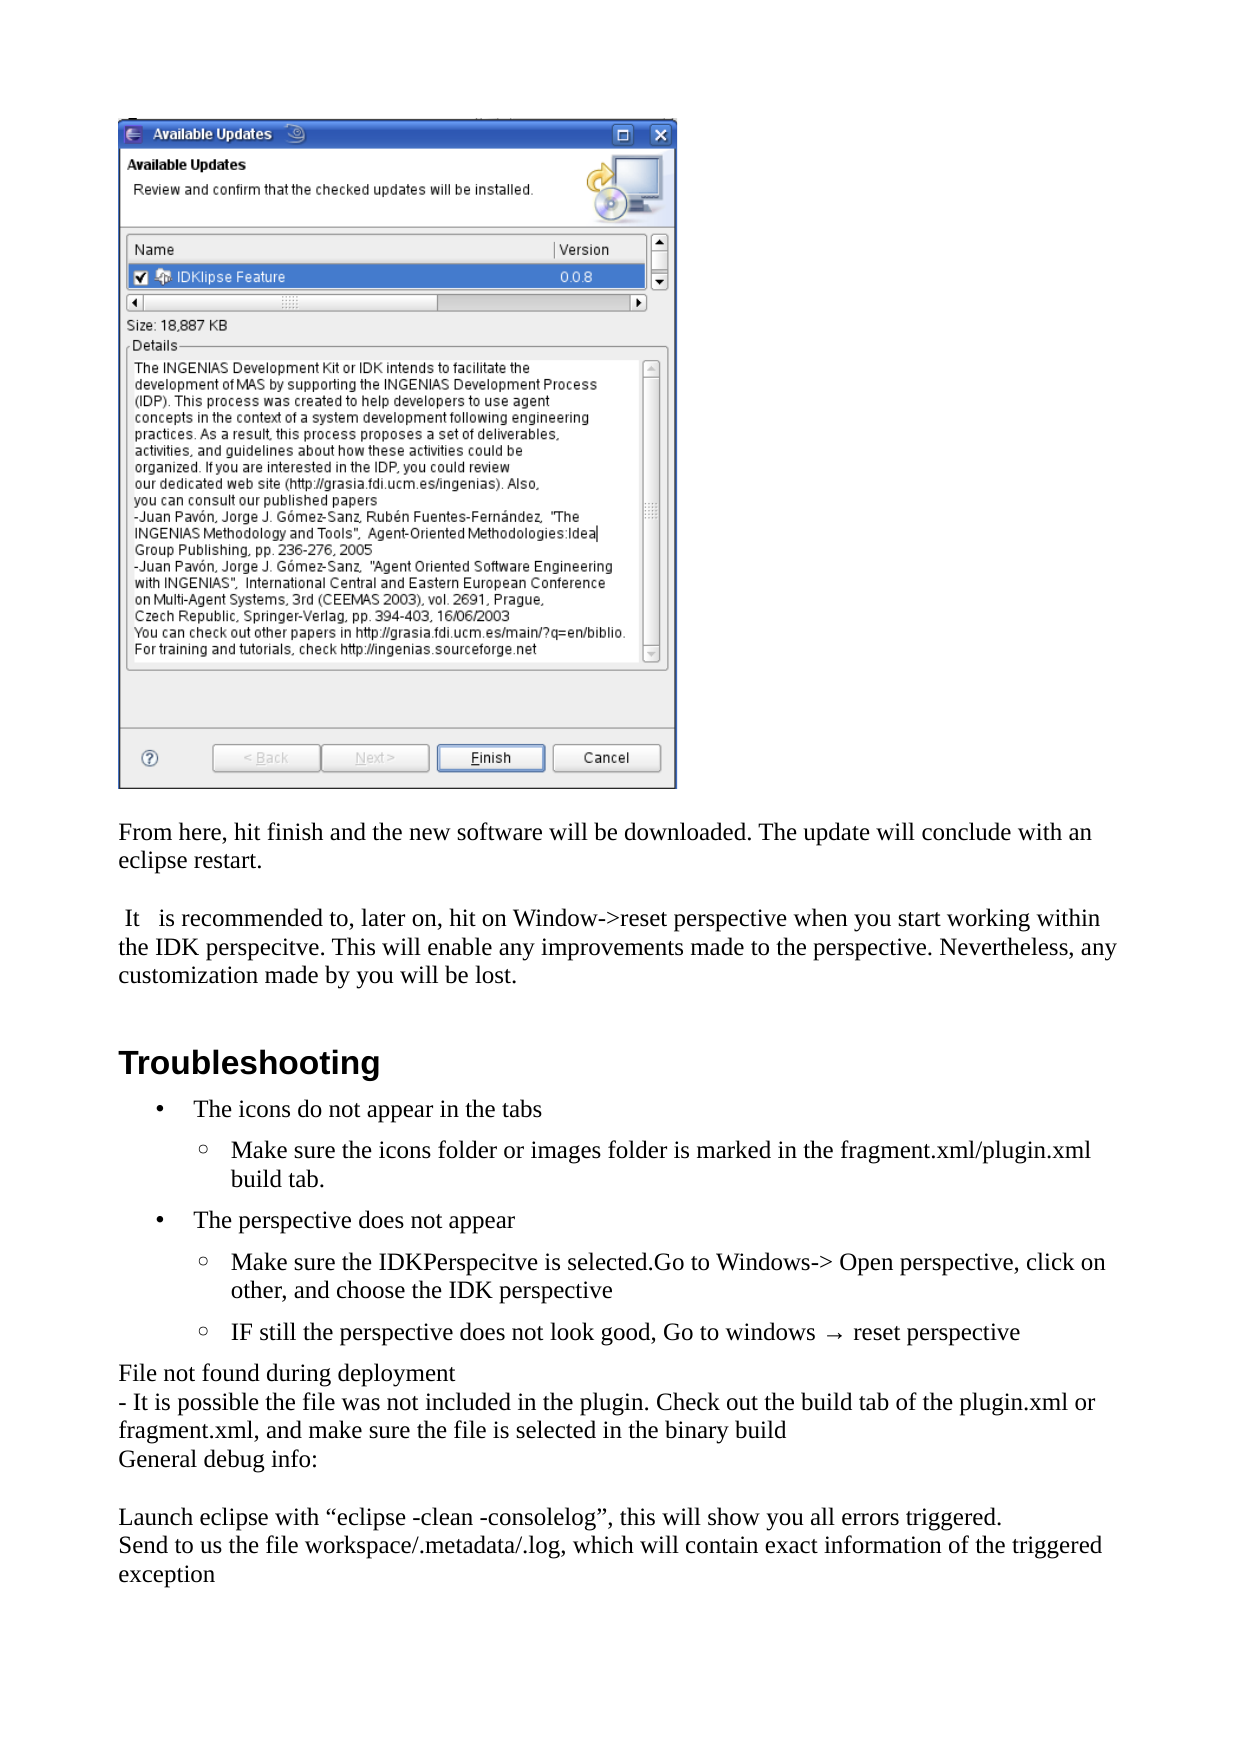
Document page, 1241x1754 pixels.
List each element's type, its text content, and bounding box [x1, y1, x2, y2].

text - It is possible the file was not included in the plugin. Check out the build tab of the plugin.xml or fragment.xml, and make sure the file is selected in the binary build [118, 1387, 1122, 1444]
text General debug info: [118, 1444, 1122, 1473]
text File not found during deployment [118, 1358, 1122, 1387]
text Send to us the file workspace/.metadata/.log, which will contain exact information of the triggered exception [118, 1531, 1122, 1588]
list Make sure the IDKPerspecitve is selected.Go to Windows-> Open perspective, click on other, and choose the IDK perspective [193, 1247, 1122, 1304]
list Make sure the icons folder or images folder is marked in the fragment.xml/plugin.xml build tab. [193, 1136, 1122, 1193]
list IF still the perspective does not look good, Go to windows → reset perspective [193, 1317, 1122, 1346]
subtitle Troubleshooting [118, 1043, 1122, 1082]
picture [118, 118, 678, 789]
list The perspective does not appear [156, 1206, 1122, 1234]
text Launch eclipse with “eclipse -clean -consolelog”, this will show you all errors triggered. [118, 1502, 1122, 1531]
list The icons do not appear in the tabs [156, 1094, 1122, 1123]
text From here, hit finish and the new software will be downloaded. The update will conclude with an eclipse restart. [118, 817, 1122, 874]
text It is recommended to, later on, hit on Window->reset perspective when you start working within the IDK perspecitve. This will enable any improvements made to the perspective. Nevertheless, any customization made by you will be lost. [118, 903, 1122, 989]
